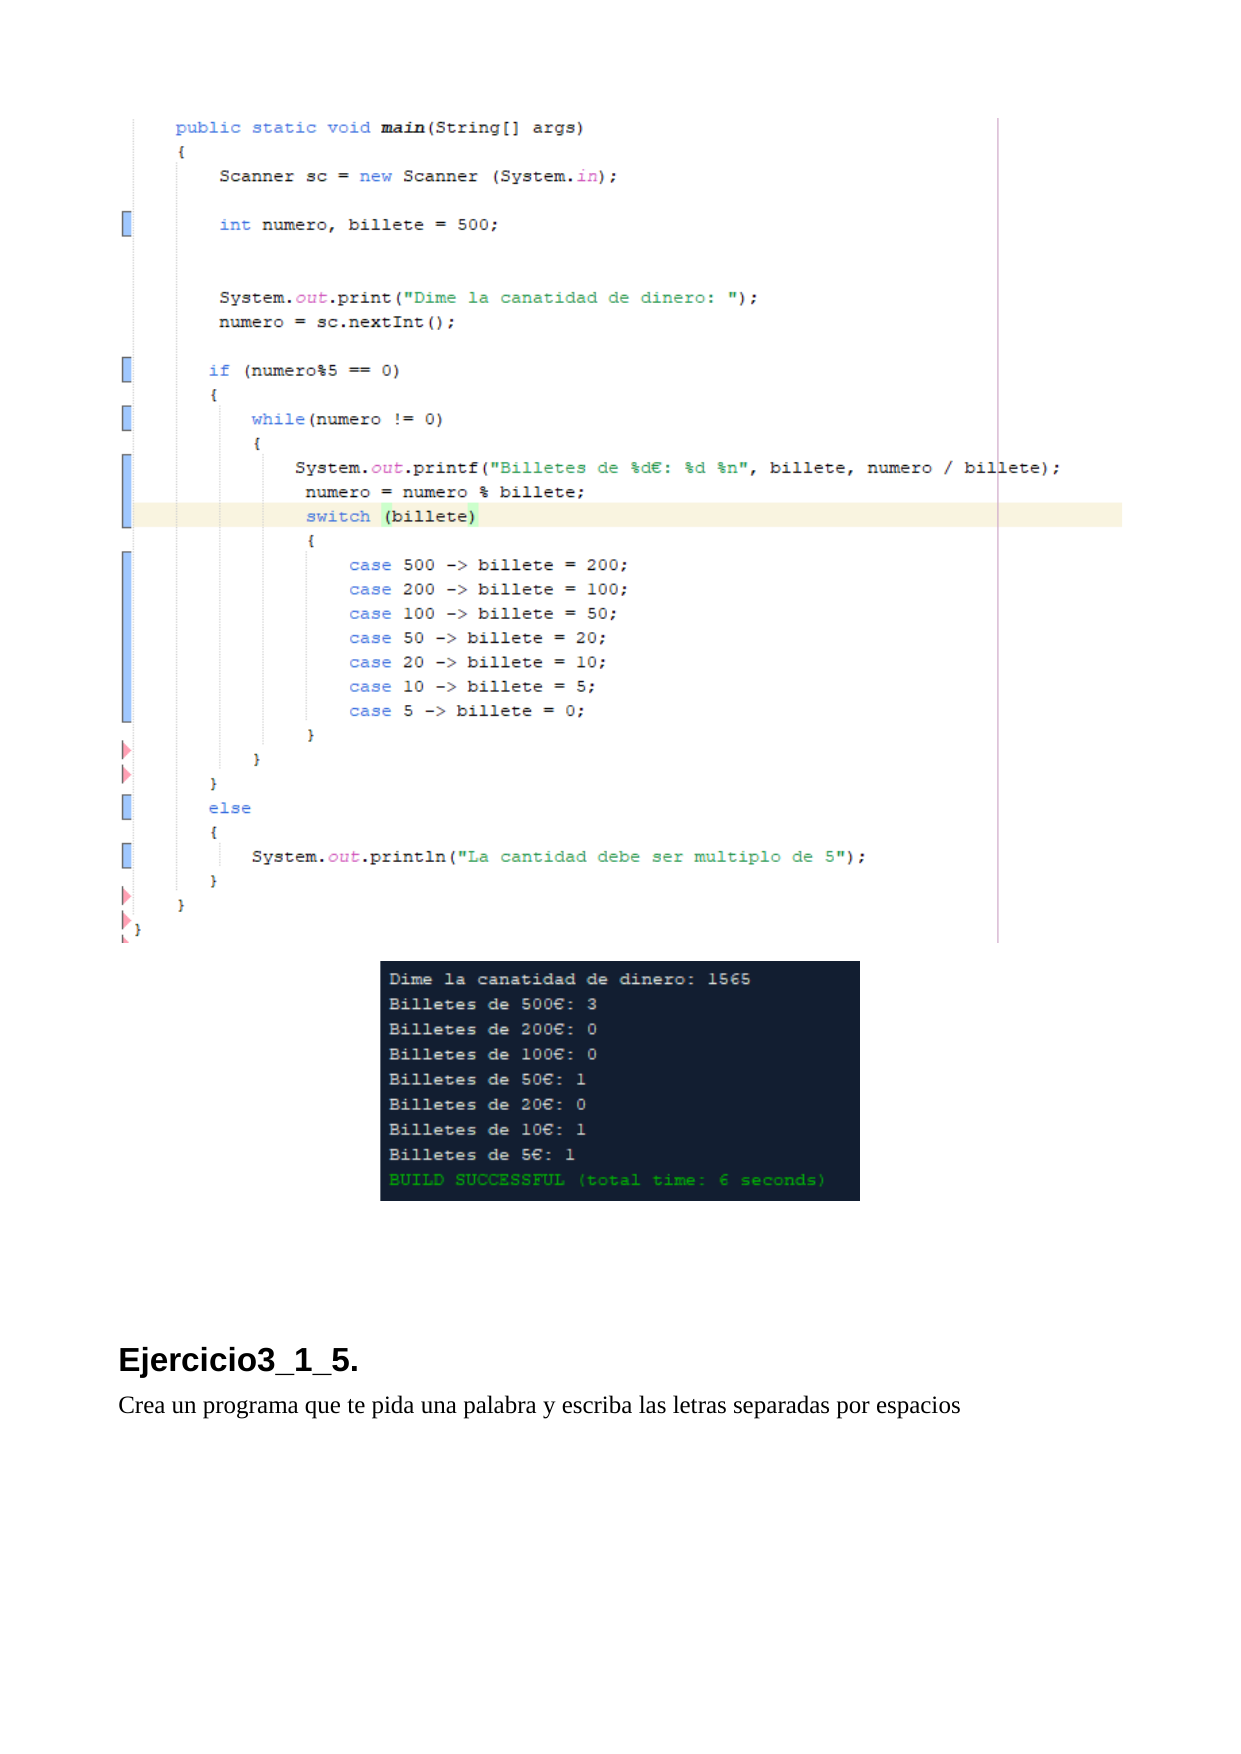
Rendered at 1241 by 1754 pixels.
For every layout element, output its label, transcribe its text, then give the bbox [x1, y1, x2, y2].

picture [118, 118, 1123, 943]
subtitle Ejercicio3_1_5. [118, 1340, 1122, 1378]
text Crea un programa que te pida una palabra y escriba las letras separadas por espacios [118, 1391, 1122, 1419]
picture [380, 961, 860, 1201]
